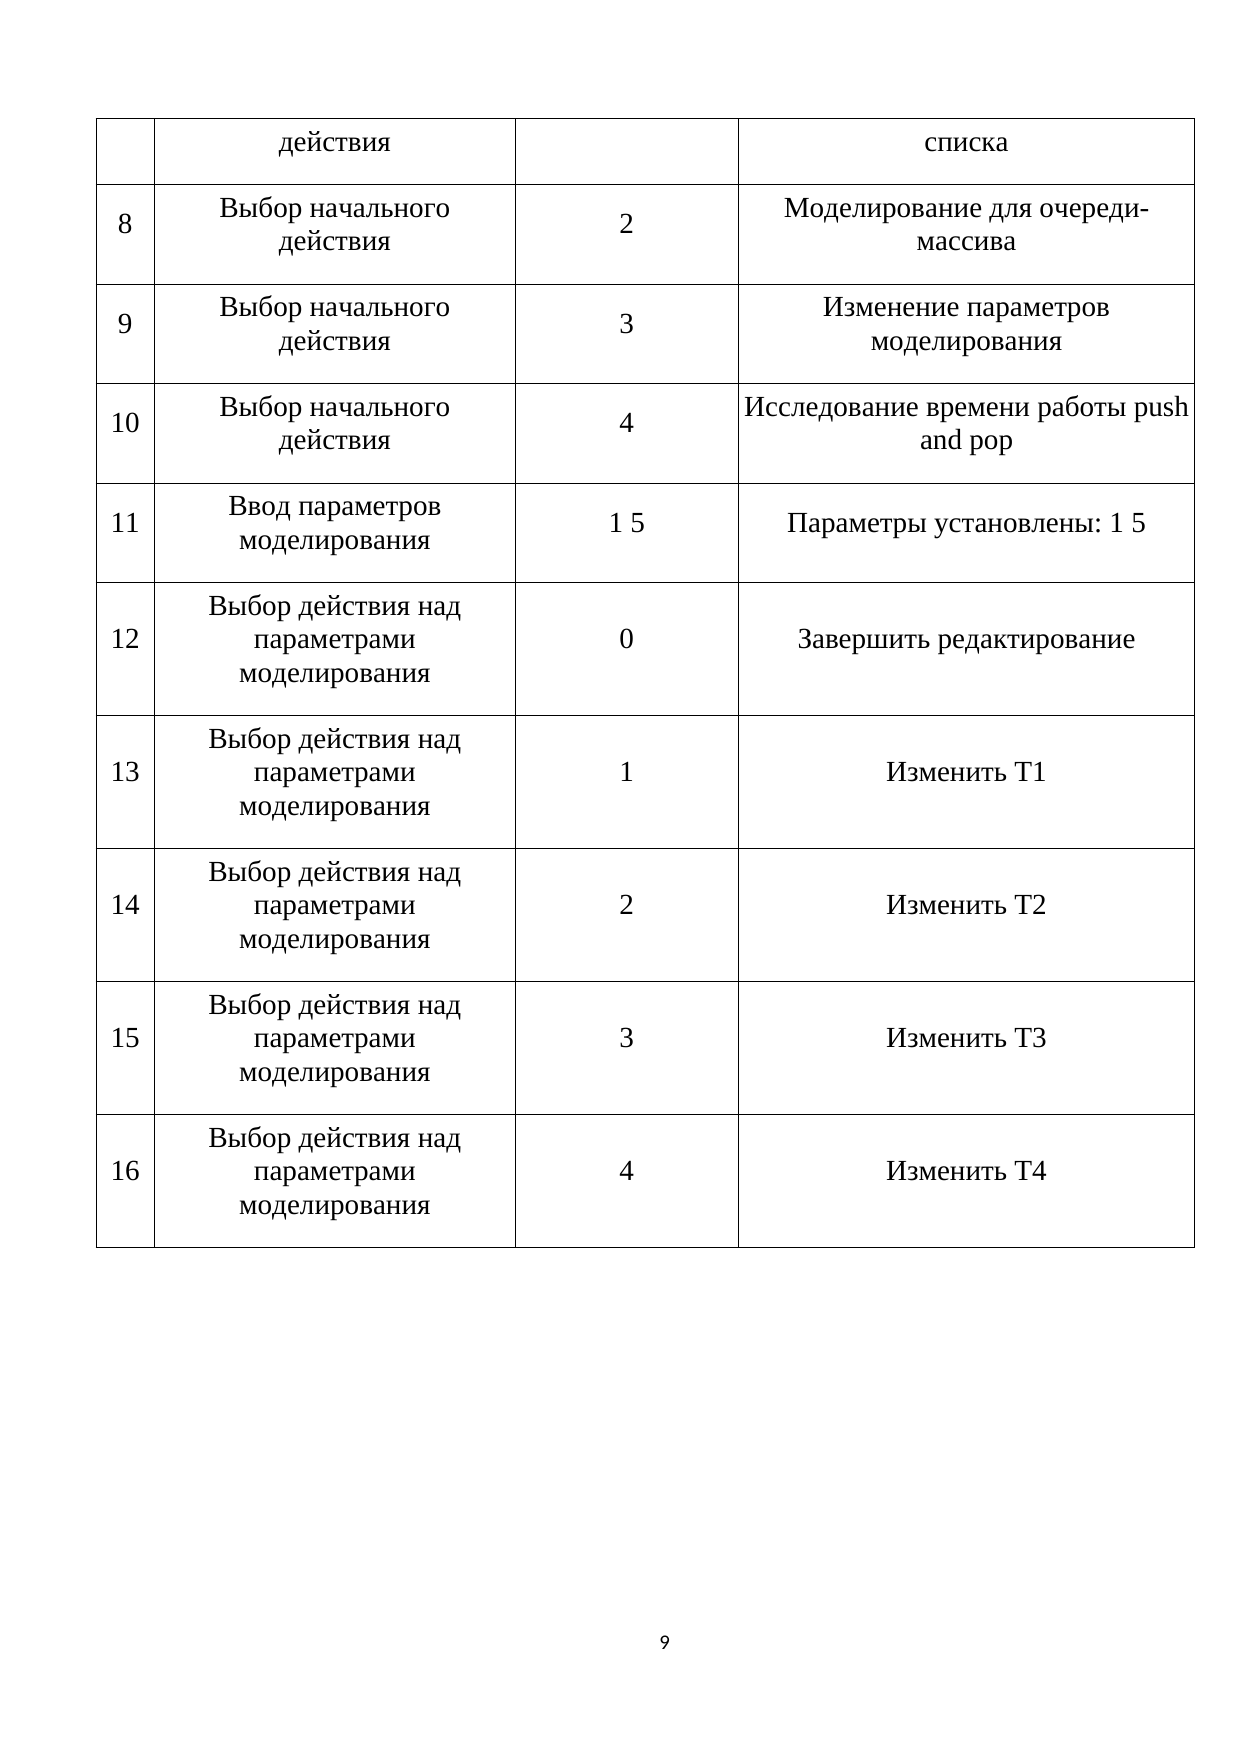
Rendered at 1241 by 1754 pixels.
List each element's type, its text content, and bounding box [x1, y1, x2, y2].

table_cell Исследование времени работы push and pop [739, 384, 1194, 482]
table_cell 8 [97, 185, 154, 283]
table_cell 15 [97, 982, 154, 1114]
table_cell Изменить Т2 [739, 849, 1194, 981]
table_cell 4 [516, 1115, 738, 1247]
table_cell 11 [97, 484, 154, 582]
table_cell 2 [516, 849, 738, 981]
table_cell Параметры установлены: 1 5 [739, 484, 1194, 582]
table_cell Выбор начального действия [155, 185, 515, 283]
table_cell Выбор начального действия [155, 384, 515, 482]
table_cell Выбор действия над параметрами моделирования [155, 1115, 515, 1247]
table_cell Моделирование для очереди-массива [739, 185, 1194, 283]
table_cell Выбор действия над параметрами моделирования [155, 849, 515, 981]
table_cell 1 5 [516, 484, 738, 582]
table_cell 9 [97, 285, 154, 383]
table_cell 3 [516, 285, 738, 383]
table_cell Выбор действия над параметрами моделирования [155, 982, 515, 1114]
table_cell 2 [516, 185, 738, 283]
table_cell 12 [97, 583, 154, 715]
table_cell 4 [516, 384, 738, 482]
table_cell 10 [97, 384, 154, 482]
table_cell [97, 119, 154, 184]
table_cell Выбор действия над параметрами моделирования [155, 583, 515, 715]
table_cell Выбор действия над параметрами моделирования [155, 716, 515, 848]
table_cell Завершить редактирование [739, 583, 1194, 715]
table_cell действия [155, 119, 515, 184]
table_cell Ввод параметров моделирования [155, 484, 515, 582]
table_cell Выбор начального действия [155, 285, 515, 383]
table_cell 1 [516, 716, 738, 848]
table_cell 0 [516, 583, 738, 715]
table_cell Изменить Т4 [739, 1115, 1194, 1247]
table_cell 3 [516, 982, 738, 1114]
table_cell Изменить Т3 [739, 982, 1194, 1114]
table_cell списка [739, 119, 1194, 184]
table_cell Изменить Т1 [739, 716, 1194, 848]
table_cell 16 [97, 1115, 154, 1247]
table_cell Изменение параметров моделирования [739, 285, 1194, 383]
table_cell [516, 119, 738, 184]
table_cell 14 [97, 849, 154, 981]
table_cell 13 [97, 716, 154, 848]
